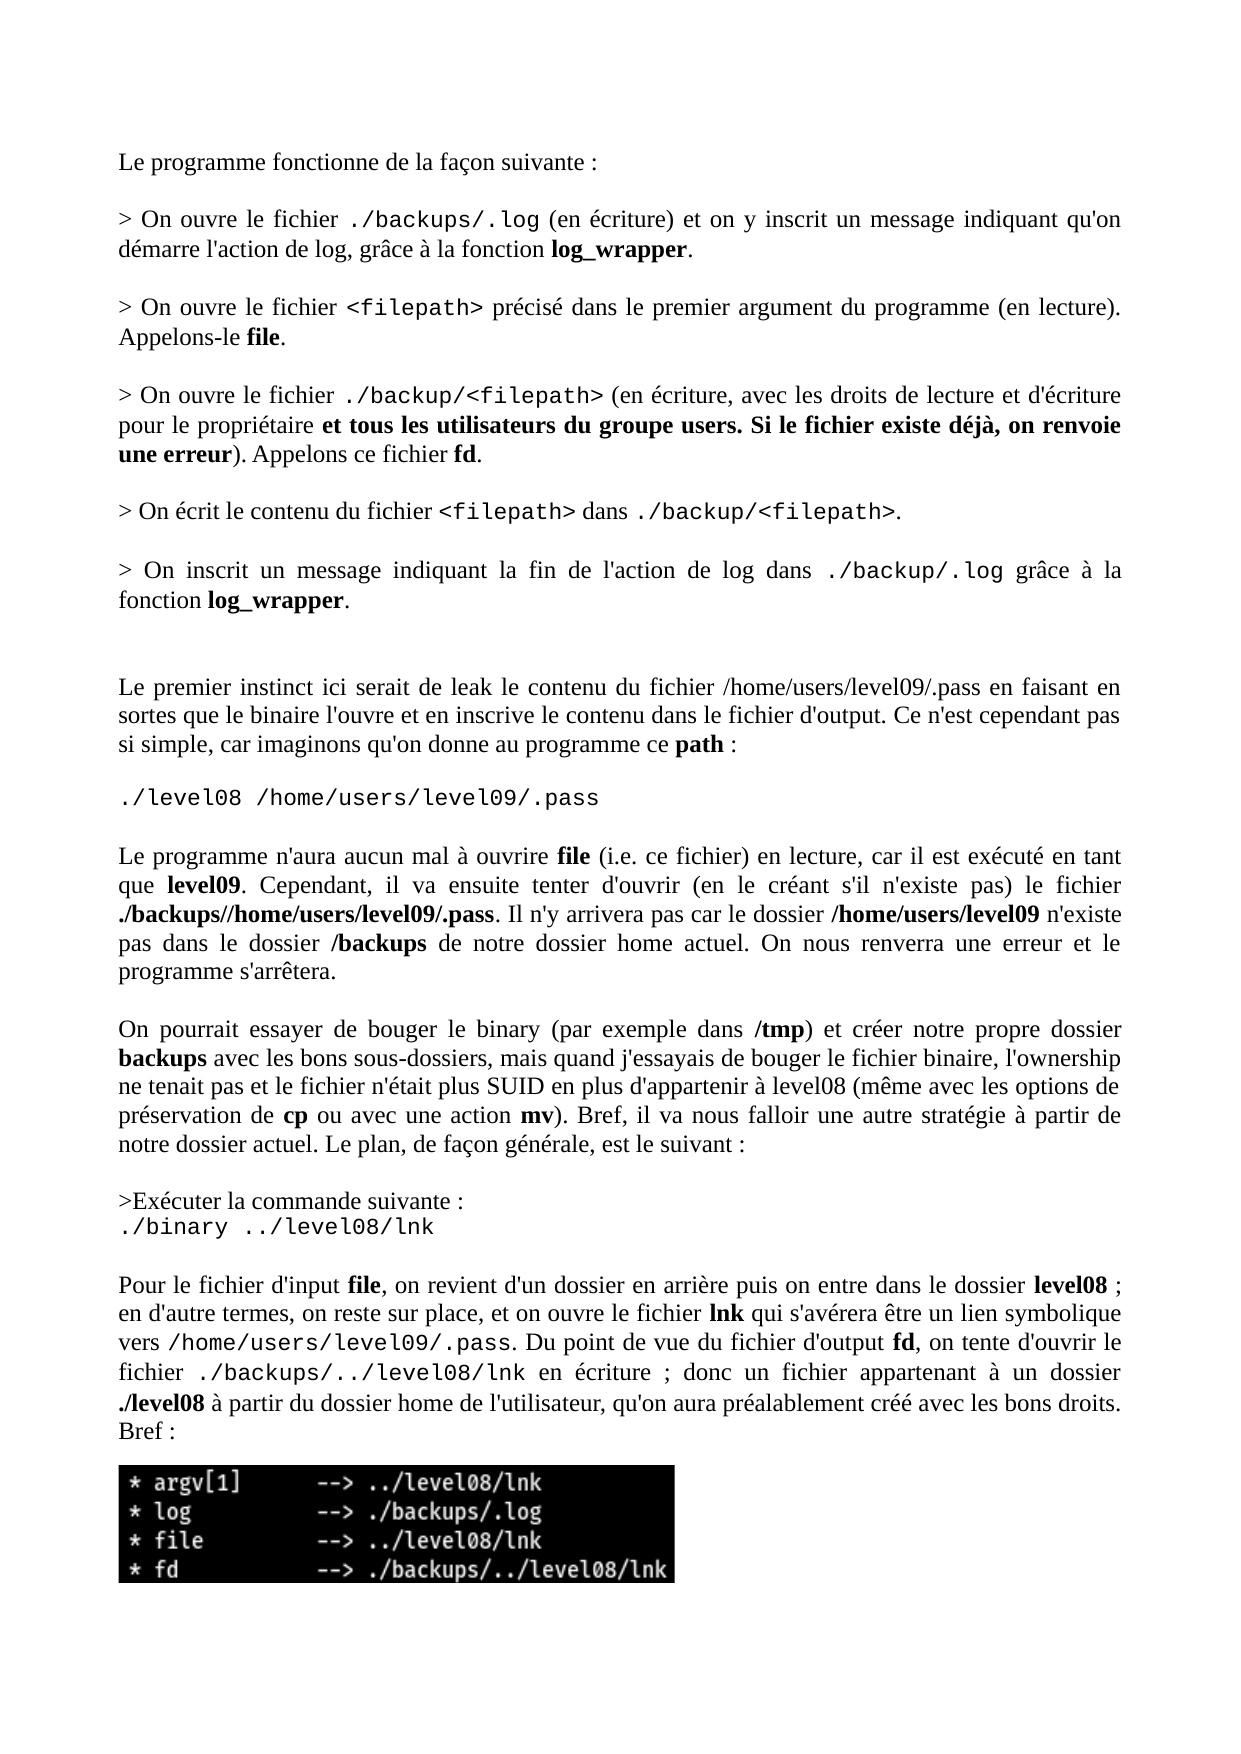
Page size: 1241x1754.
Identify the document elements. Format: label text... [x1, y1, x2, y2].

text > On ouvre le fichier <filepath> précisé dans le premier argument du programme (en lecture). Appelons-le file. [118, 292, 1122, 351]
text ./level08 /home/users/level09/.pass [118, 787, 1122, 813]
text Le programme fonctionne de la façon suivante : [118, 147, 1122, 176]
text >Exécuter la commande suivante : [118, 1186, 1122, 1215]
text > On ouvre le fichier ./backups/.log (en écriture) et on y inscrit un message indiquant qu'on démarre l'action de log, grâce à la fonction log_wrapper. [118, 204, 1122, 263]
text Pour le fichier d'input file, on revient d'un dossier en arrière puis on entre dans le dossier level08 ; en d'autre termes, on reste sur place, et on ouvre le fichier lnk qui s'avérera être un lien symbolique vers /home/users/level09/.pass. Du point de vue du fichier d'output fd, on tente d'ouvrir le fichier ./backups/../level08/lnk en écriture ; donc un fichier appartenant à un dossier ./level08 à partir du dossier home de l'utilisateur, qu'on aura préalablement créé avec les bons droits. Bref : [118, 1270, 1122, 1445]
text ./binary ../level08/lnk [118, 1215, 1122, 1241]
text > On inscrit un message indiquant la fin de l'action de log dans ./backup/.log grâce à la fonction log_wrapper. [118, 555, 1122, 614]
text > On ouvre le fichier ./backup/<filepath> (en écriture, avec les droits de lecture et d'écriture pour le propriétaire et tous les utilisateurs du groupe users. Si le fichier existe déjà, on renvoie une erreur). Appelons ce fichier fd. [118, 380, 1122, 467]
text On pourrait essayer de bouger le binary (par exemple dans /tmp) et créer notre propre dossier backups avec les bons sous-dossiers, mais quand j'essayais de bouger le fichier binaire, l'ownership ne tenait pas et le fichier n'était plus SUID en plus d'appartenir à level08 (même avec les options de préservation de cp ou avec une action mv). Bref, il va nous falloir une autre stratégie à partir de notre dossier actuel. Le plan, de façon générale, est le suivant : [118, 1014, 1122, 1158]
text Le programme n'aura aucun mal à ouvrire file (i.e. ce fichier) en lecture, car il est exécuté en tant que level09. Cependant, il va ensuite tenter d'ouvrir (en le créant s'il n'existe pas) le fichier ./backups//home/users/level09/.pass. Il n'y arrivera pas car le dossier /home/users/level09 n'existe pas dans le dossier /backups de notre dossier home actuel. On nous renverra une erreur et le programme s'arrêtera. [118, 841, 1122, 985]
text > On écrit le contenu du fichier <filepath> dans ./backup/<filepath>. [118, 496, 1122, 526]
text Le premier instinct ici serait de leak le contenu du fichier /home/users/level09/.pass en faisant en sortes que le binaire l'ouvre et en inscrive le contenu dans le fichier d'output. Ce n'est cependant pas si simple, car imaginons qu'on donne au programme ce path : [118, 672, 1122, 758]
